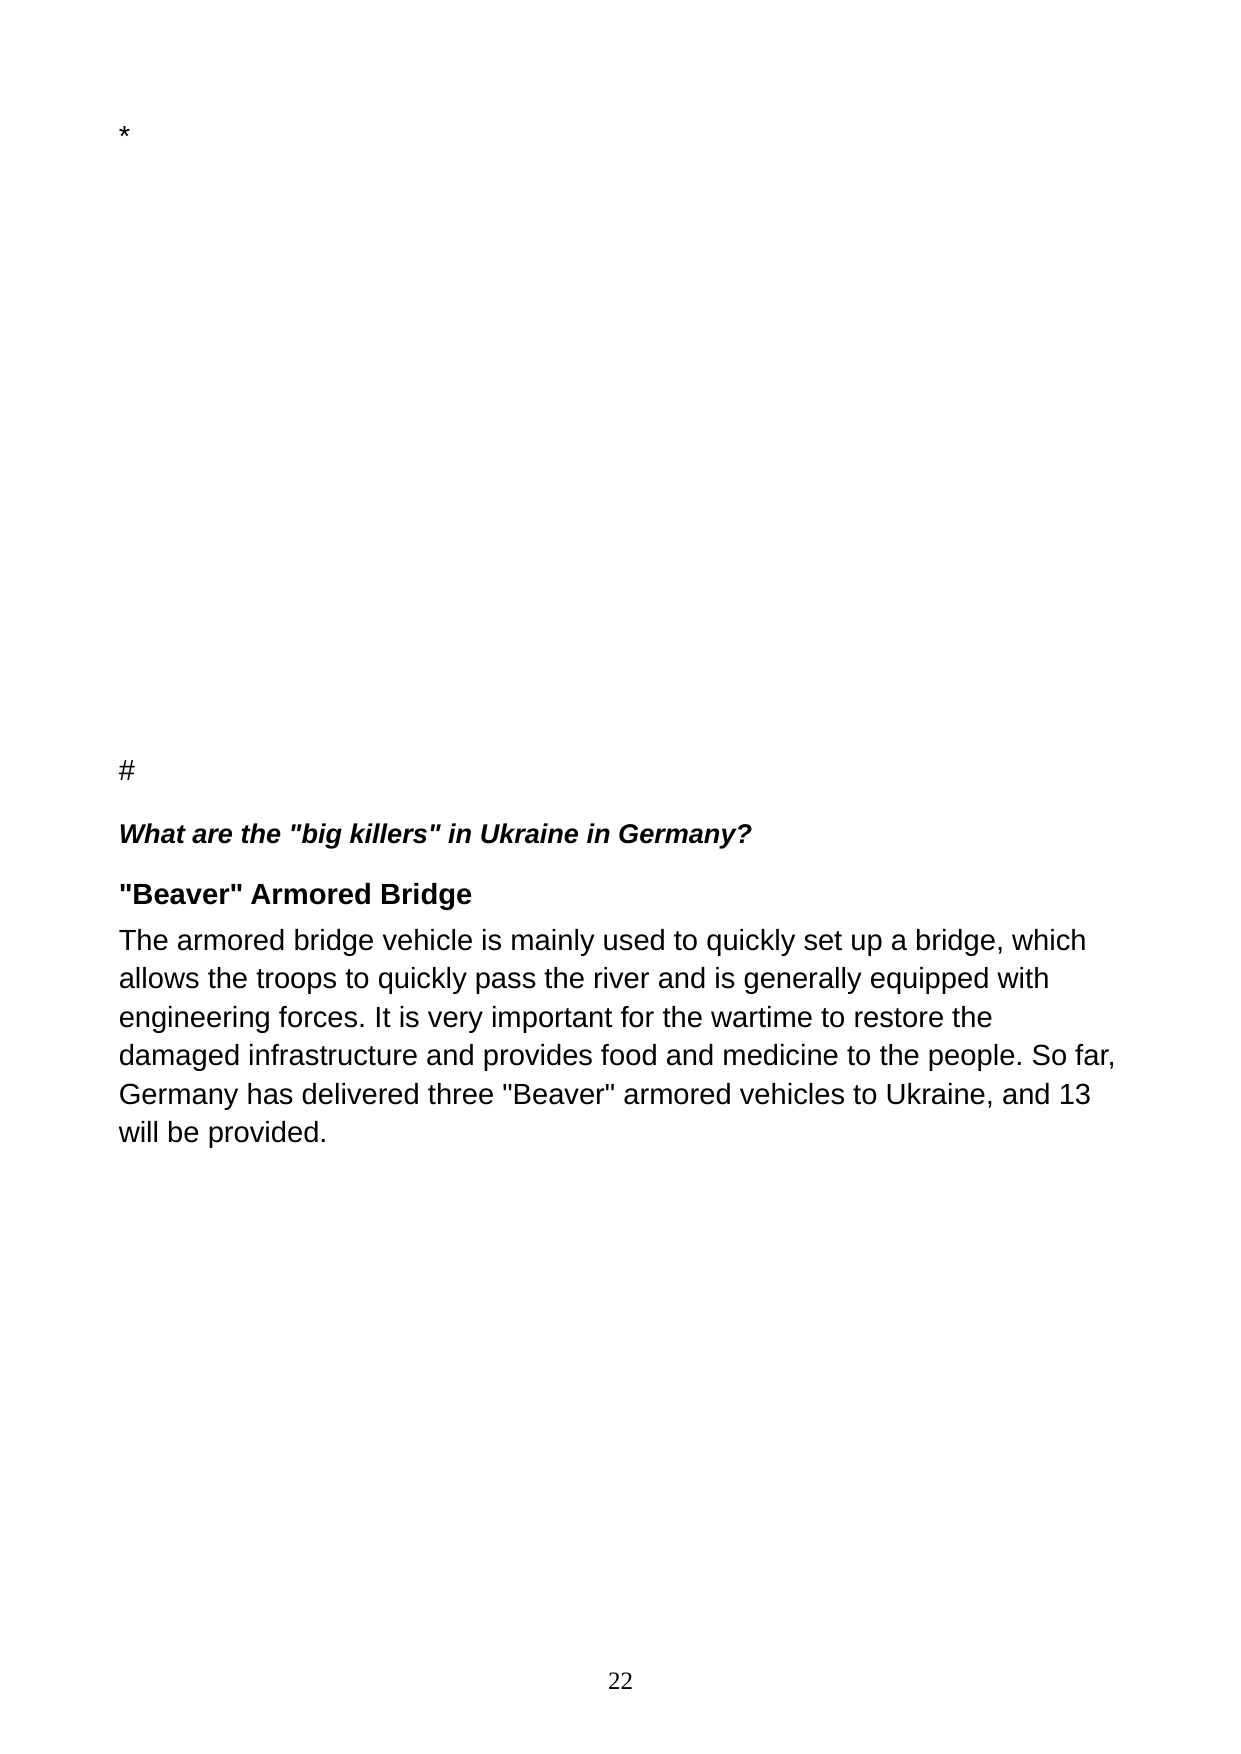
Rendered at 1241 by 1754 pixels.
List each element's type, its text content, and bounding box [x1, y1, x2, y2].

subtitle "Beaver" Armored Bridge [118, 877, 1122, 910]
subtitle What are the "big killers" in Ukraine in Germany? [118, 818, 1122, 849]
text The armored bridge vehicle is mainly used to quickly set up a bridge, which allows the troops to quickly pass the river and is generally equipped with engineering forces. It is very important for the wartime to restore the damaged infrastructure and provides food and medicine to the people. So far, Germany has delivered three "Beaver" armored vehicles to Ukraine, and 13 will be provided. [118, 923, 1122, 1149]
text * # [118, 118, 1122, 786]
